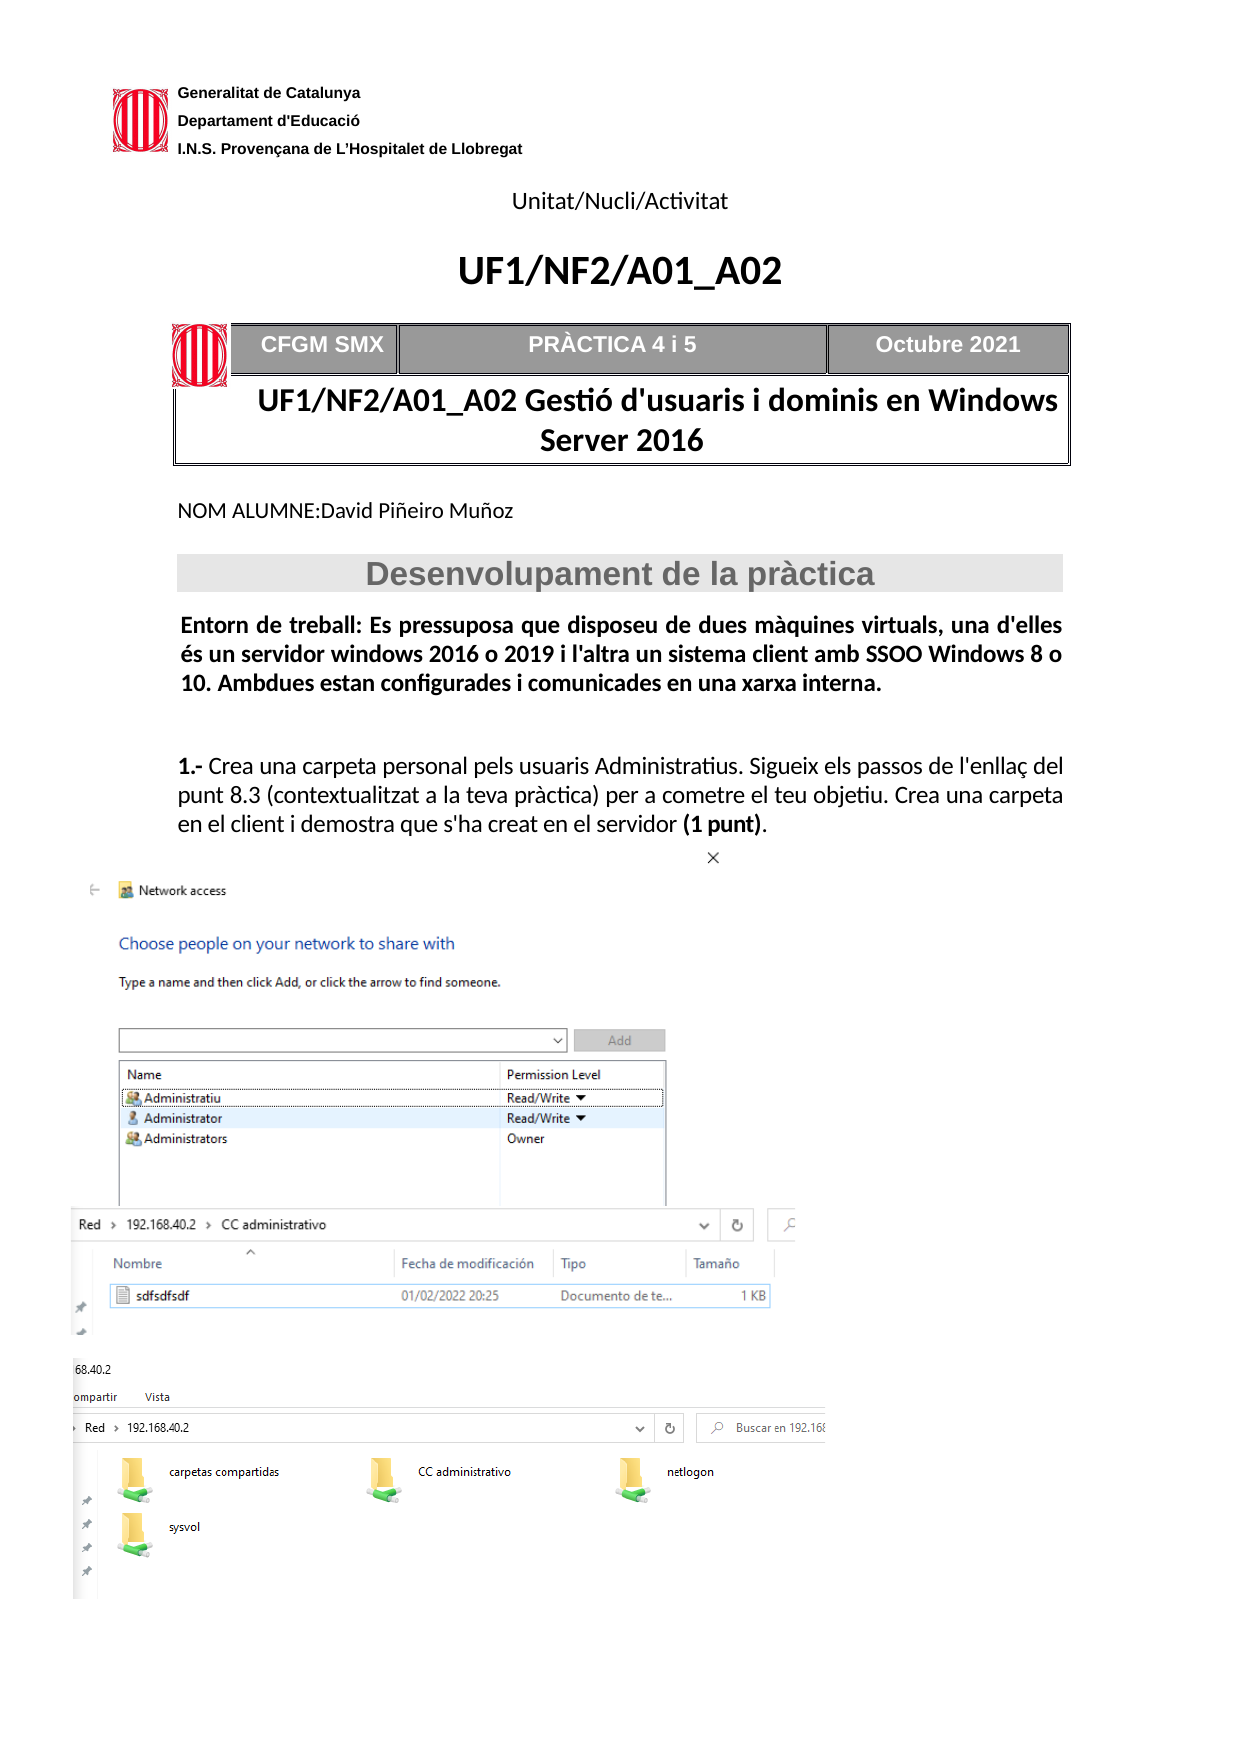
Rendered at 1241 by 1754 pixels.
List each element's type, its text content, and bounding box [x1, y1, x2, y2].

table_header CFGM SMX [231, 326, 396, 373]
list Entorn de treball: Es pressuposa que disposeu de dues màquines virtuals, una d'elles és un servidor windows 2016 o 2019 i l'altra un sistema client amb SSOO Windows 8 o 10. Ambdues estan configurades i comunicades en una xarxa interna. [180, 610, 1063, 698]
picture [73, 1358, 826, 1599]
picture [70, 844, 796, 1335]
table_header Octubre 2021 [829, 326, 1068, 373]
table_header NOM ALUMNE:David Piñeiro Muñoz [166, 496, 1066, 524]
table_cell UF1/NF2/A01_A02 Gestió d'usuaris i dominis en Windows Server 2016 [176, 376, 1068, 463]
text Desenvolupament de la pràctica [177, 554, 1063, 592]
table_header PRÀCTICA 4 i 5 [400, 326, 826, 373]
text 1.- Crea una carpeta personal pels usuaris Administratius. Sigueix els passos de l'enllaç del punt 8.3 (contextualitzat a la teva pràctica) per a cometre el teu objetiu. Crea una carpeta en el client i demostra que s'ha creat en el servidor (1 punt). [177, 752, 1064, 838]
